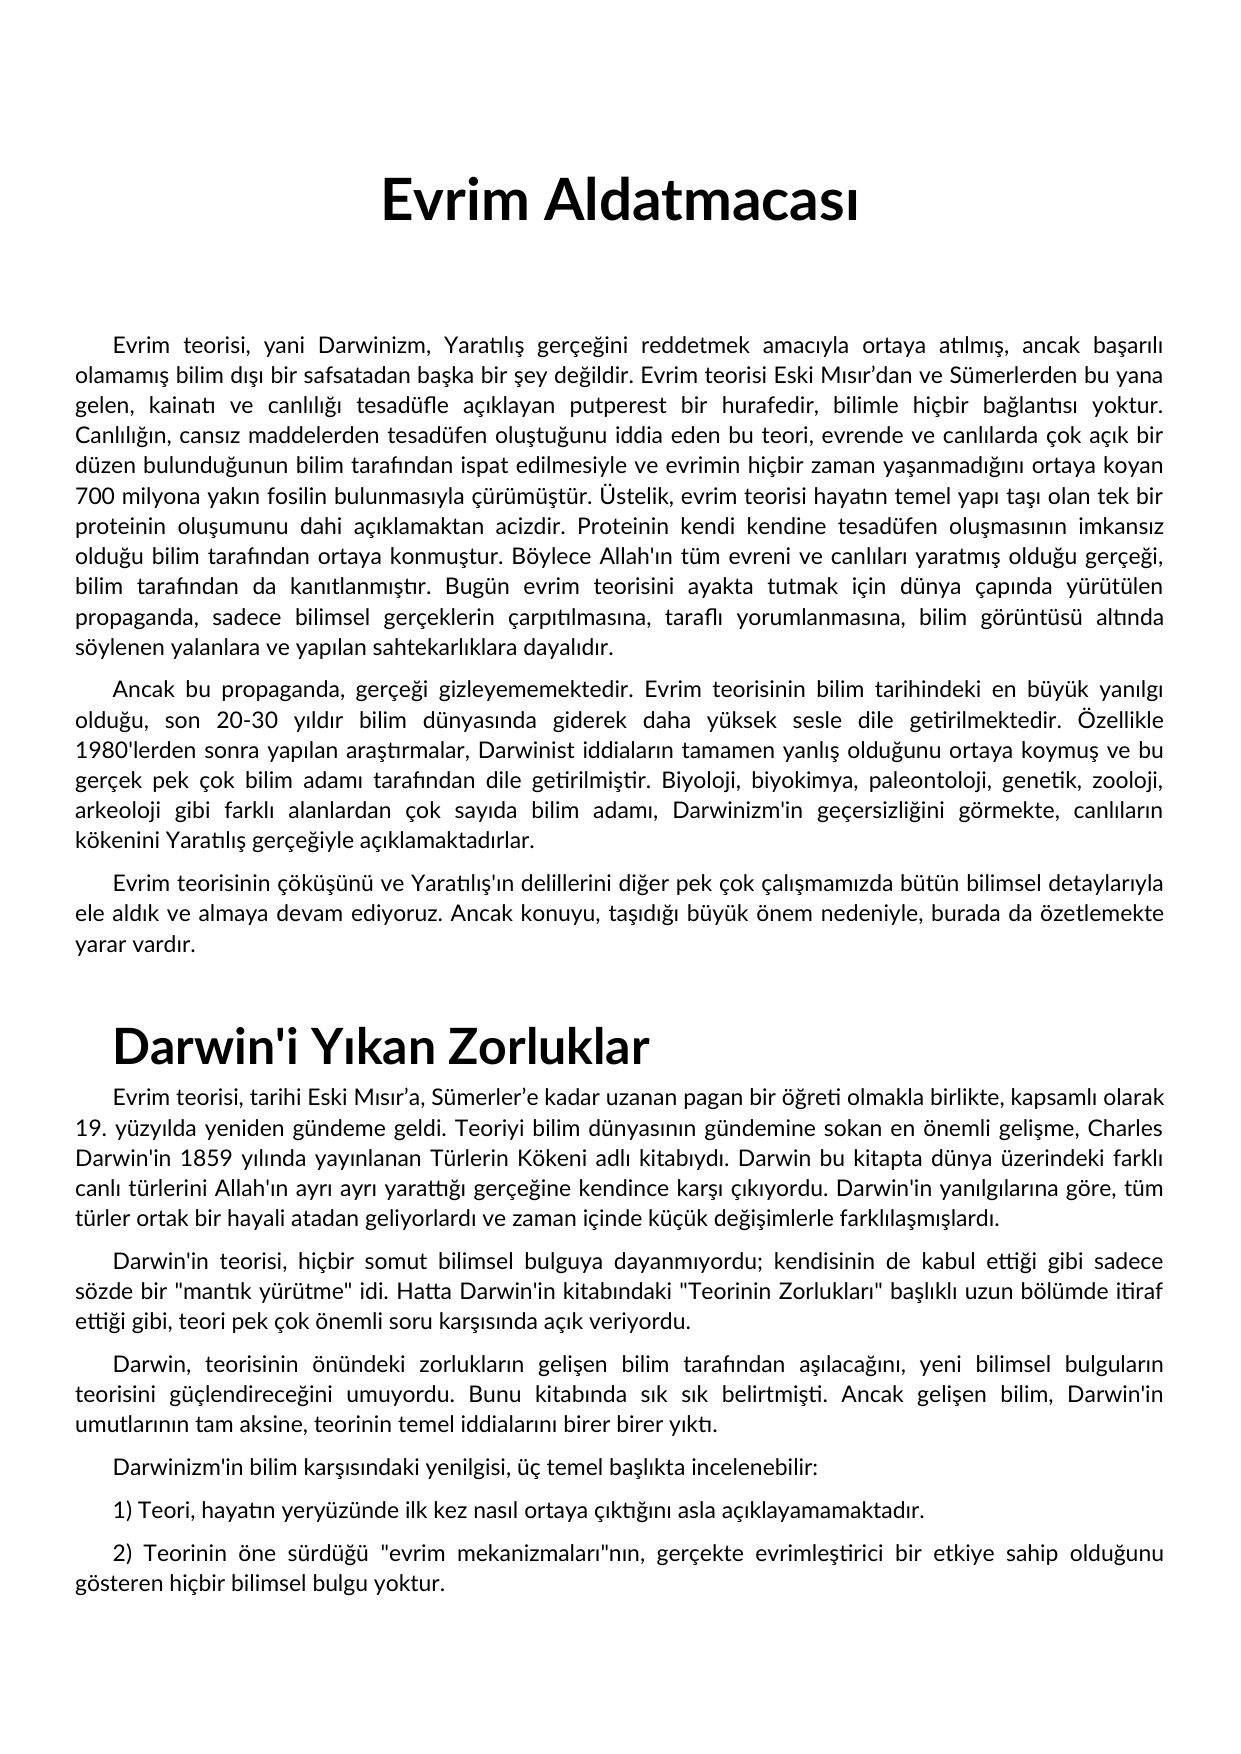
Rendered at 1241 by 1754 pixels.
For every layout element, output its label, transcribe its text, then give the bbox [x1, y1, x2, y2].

text Evrim teorisinin çöküşünü ve Yaratılış'ın delillerini diğer pek çok çalışmamızda bütün bilimsel detaylarıyla ele aldık ve almaya devam ediyoruz. Ancak konuyu, taşıdığı büyük önem nedeniyle, burada da özetlemekte yarar vardır. [75, 869, 1165, 957]
text Darwinizm'in bilim karşısındaki yenilgisi, üç temel başlıkta incelenebilir: [75, 1453, 1165, 1480]
subtitle Darwin'i Yıkan Zorluklar [112, 1015, 1165, 1075]
text 2) Teorinin öne sürdüğü "evrim mekanizmaları"nın, gerçekte evrimleştirici bir etkiye sahip olduğunu gösteren hiçbir bilimsel bulgu yoktur. [75, 1538, 1165, 1596]
text Ancak bu propaganda, gerçeği gizleyememektedir. Evrim teorisinin bilim tarihindeki en büyük yanılgı olduğu, son 20-30 yıldır bilim dünyasında giderek daha yüksek sesle dile getirilmektedir. Özellikle 1980'lerden sonra yapılan araştırmalar, Darwinist iddiaların tamamen yanlış olduğunu ortaya koymuş ve bu gerçek pek çok bilim adamı tarafından dile getirilmiştir. Biyoloji, biyokimya, paleontoloji, genetik, zooloji, arkeoloji gibi farklı alanlardan çok sayıda bilim adamı, Darwinizm'in geçersizliğini görmekte, canlıların kökenini Yaratılış gerçeğiyle açıklamaktadırlar. [75, 675, 1165, 854]
text Evrim teorisi, tarihi Eski Mısır’a, Sümerler’e kadar uzanan pagan bir öğreti olmakla birlikte, kapsamlı olarak 19. yüzyılda yeniden gündeme geldi. Teoriyi bilim dünyasının gündemine sokan en önemli gelişme, Charles Darwin'in 1859 yılında yayınlanan Türlerin Kökeni adlı kitabıydı. Darwin bu kitapta dünya üzerindeki farklı canlı türlerini Allah'ın ayrı ayrı yarattığı gerçeğine kendince karşı çıkıyordu. Darwin'in yanılgılarına göre, tüm türler ortak bir hayali atadan geliyorlardı ve zaman içinde küçük değişimlerle farklılaşmışlardı. [75, 1083, 1165, 1231]
text Evrim teorisi, yani Darwinizm, Yaratılış gerçeğini reddetmek amacıyla ortaya atılmış, ancak başarılı olamamış bilim dışı bir safsatadan başka bir şey değildir. Evrim teorisi Eski Mısır’dan ve Sümerlerden bu yana gelen, kainatı ve canlılığı tesadüfle açıklayan putperest bir hurafedir, bilimle hiçbir bağlantısı yoktur. Canlılığın, cansız maddelerden tesadüfen oluştuğunu iddia eden bu teori, evrende ve canlılarda çok açık bir düzen bulunduğunun bilim tarafından ispat edilmesiyle ve evrimin hiçbir zaman yaşanmadığını ortaya koyan 700 milyona yakın fosilin bulunmasıyla çürümüştür. Üstelik, evrim teorisi hayatın temel yapı taşı olan tek bir proteinin oluşumunu dahi açıklamaktan acizdir. Proteinin kendi kendine tesadüfen oluşmasının imkansız olduğu bilim tarafından ortaya konmuştur. Böylece Allah'ın tüm evreni ve canlıları yaratmış olduğu gerçeği, bilim tarafından da kanıtlanmıştır. Bugün evrim teorisini ayakta tutmak için dünya çapında yürütülen propaganda, sadece bilimsel gerçeklerin çarpıtılmasına, taraflı yorumlanmasına, bilim görüntüsü altında söylenen yalanlara ve yapılan sahtekarlıklara dayalıdır. [75, 330, 1165, 660]
subtitle Evrim Aldatmacası [75, 162, 1165, 232]
text 1) Teori, hayatın yeryüzünde ilk kez nasıl ortaya çıktığını asla açıklayamamaktadır. [75, 1496, 1165, 1523]
text Darwin, teorisinin önündeki zorlukların gelişen bilim tarafından aşılacağını, yeni bilimsel bulguların teorisini güçlendireceğini umuyordu. Bunu kitabında sık sık belirtmişti. Ancak gelişen bilim, Darwin'in umutlarının tam aksine, teorinin temel iddialarını birer birer yıktı. [75, 1350, 1165, 1438]
text Darwin'in teorisi, hiçbir somut bilimsel bulguya dayanmıyordu; kendisinin de kabul ettiği gibi sadece sözde bir "mantık yürütme" idi. Hatta Darwin'in kitabındaki "Teorinin Zorlukları" başlıklı uzun bölümde itiraf ettiği gibi, teori pek çok önemli soru karşısında açık veriyordu. [75, 1247, 1165, 1334]
